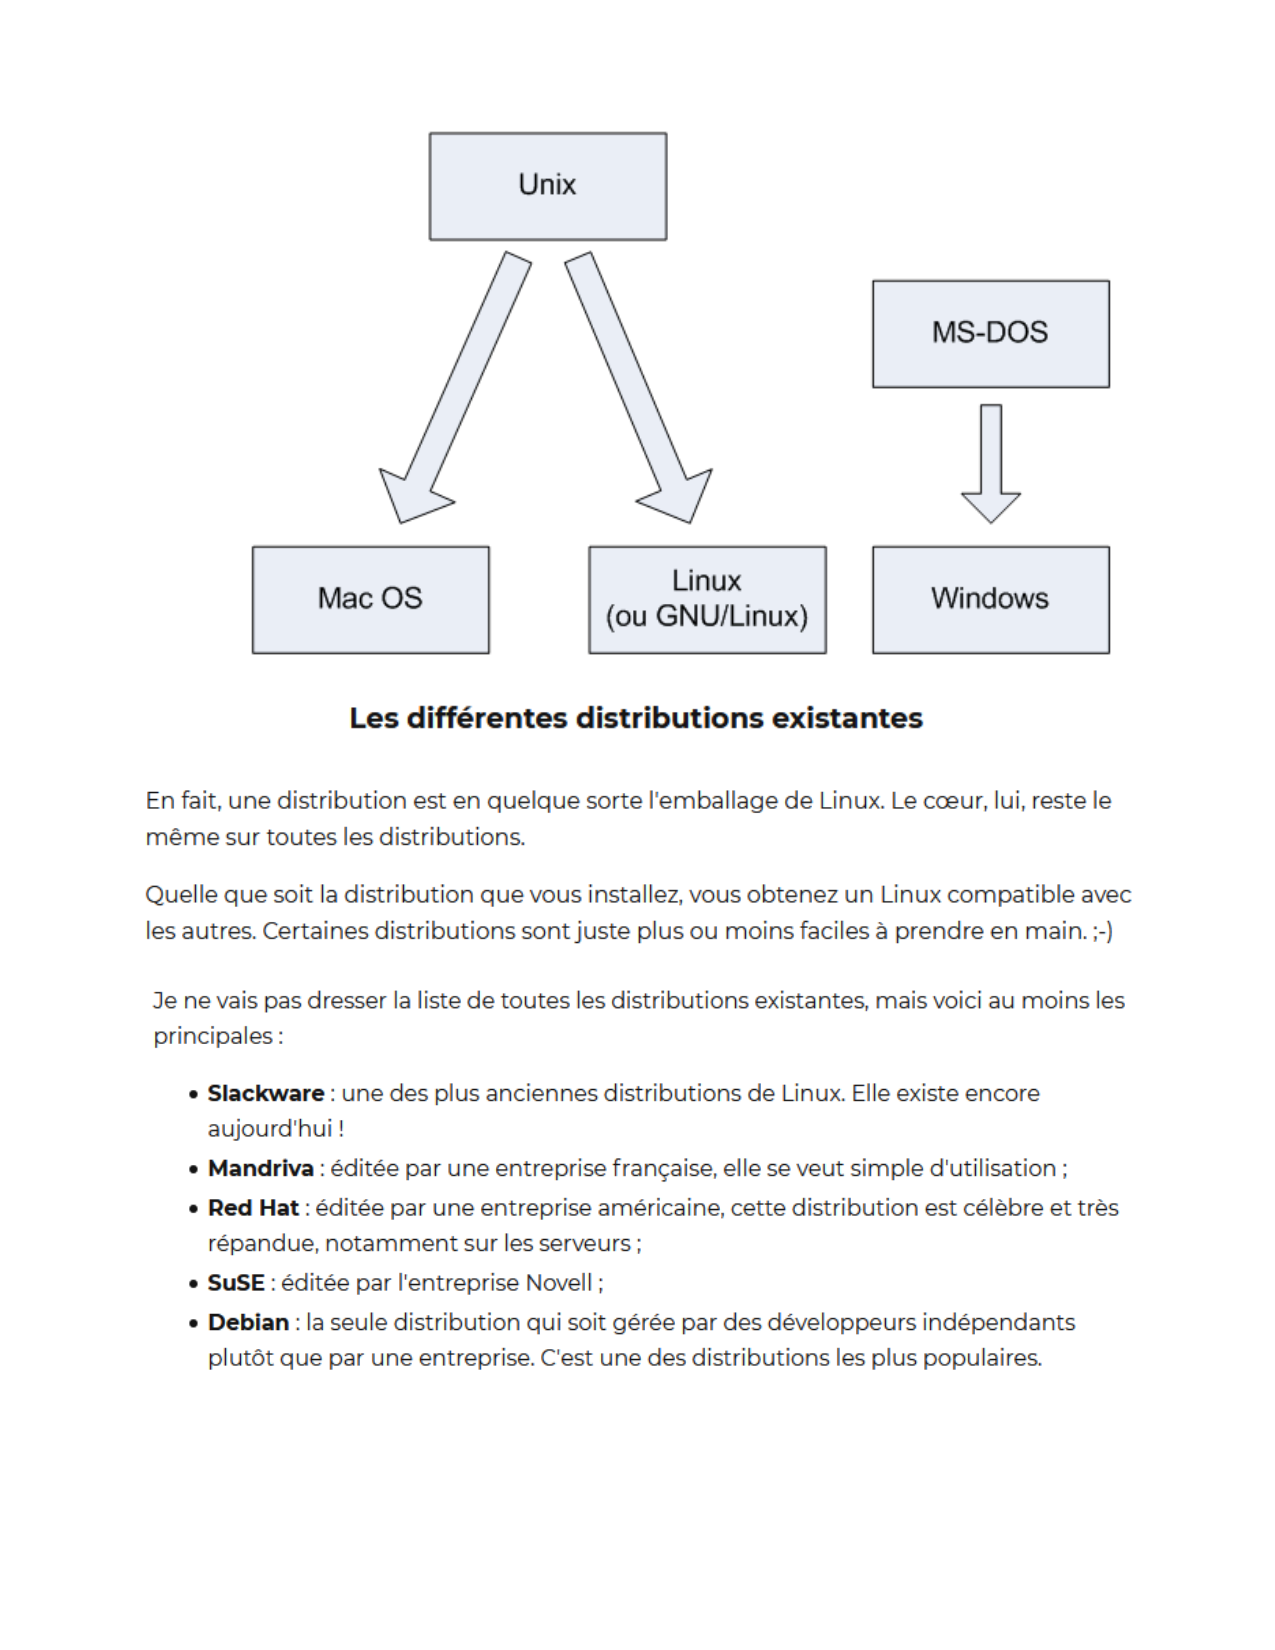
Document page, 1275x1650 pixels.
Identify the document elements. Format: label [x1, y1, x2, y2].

picture [135, 778, 1140, 956]
picture [135, 984, 1140, 1374]
picture [336, 692, 939, 741]
picture [138, 118, 1137, 664]
